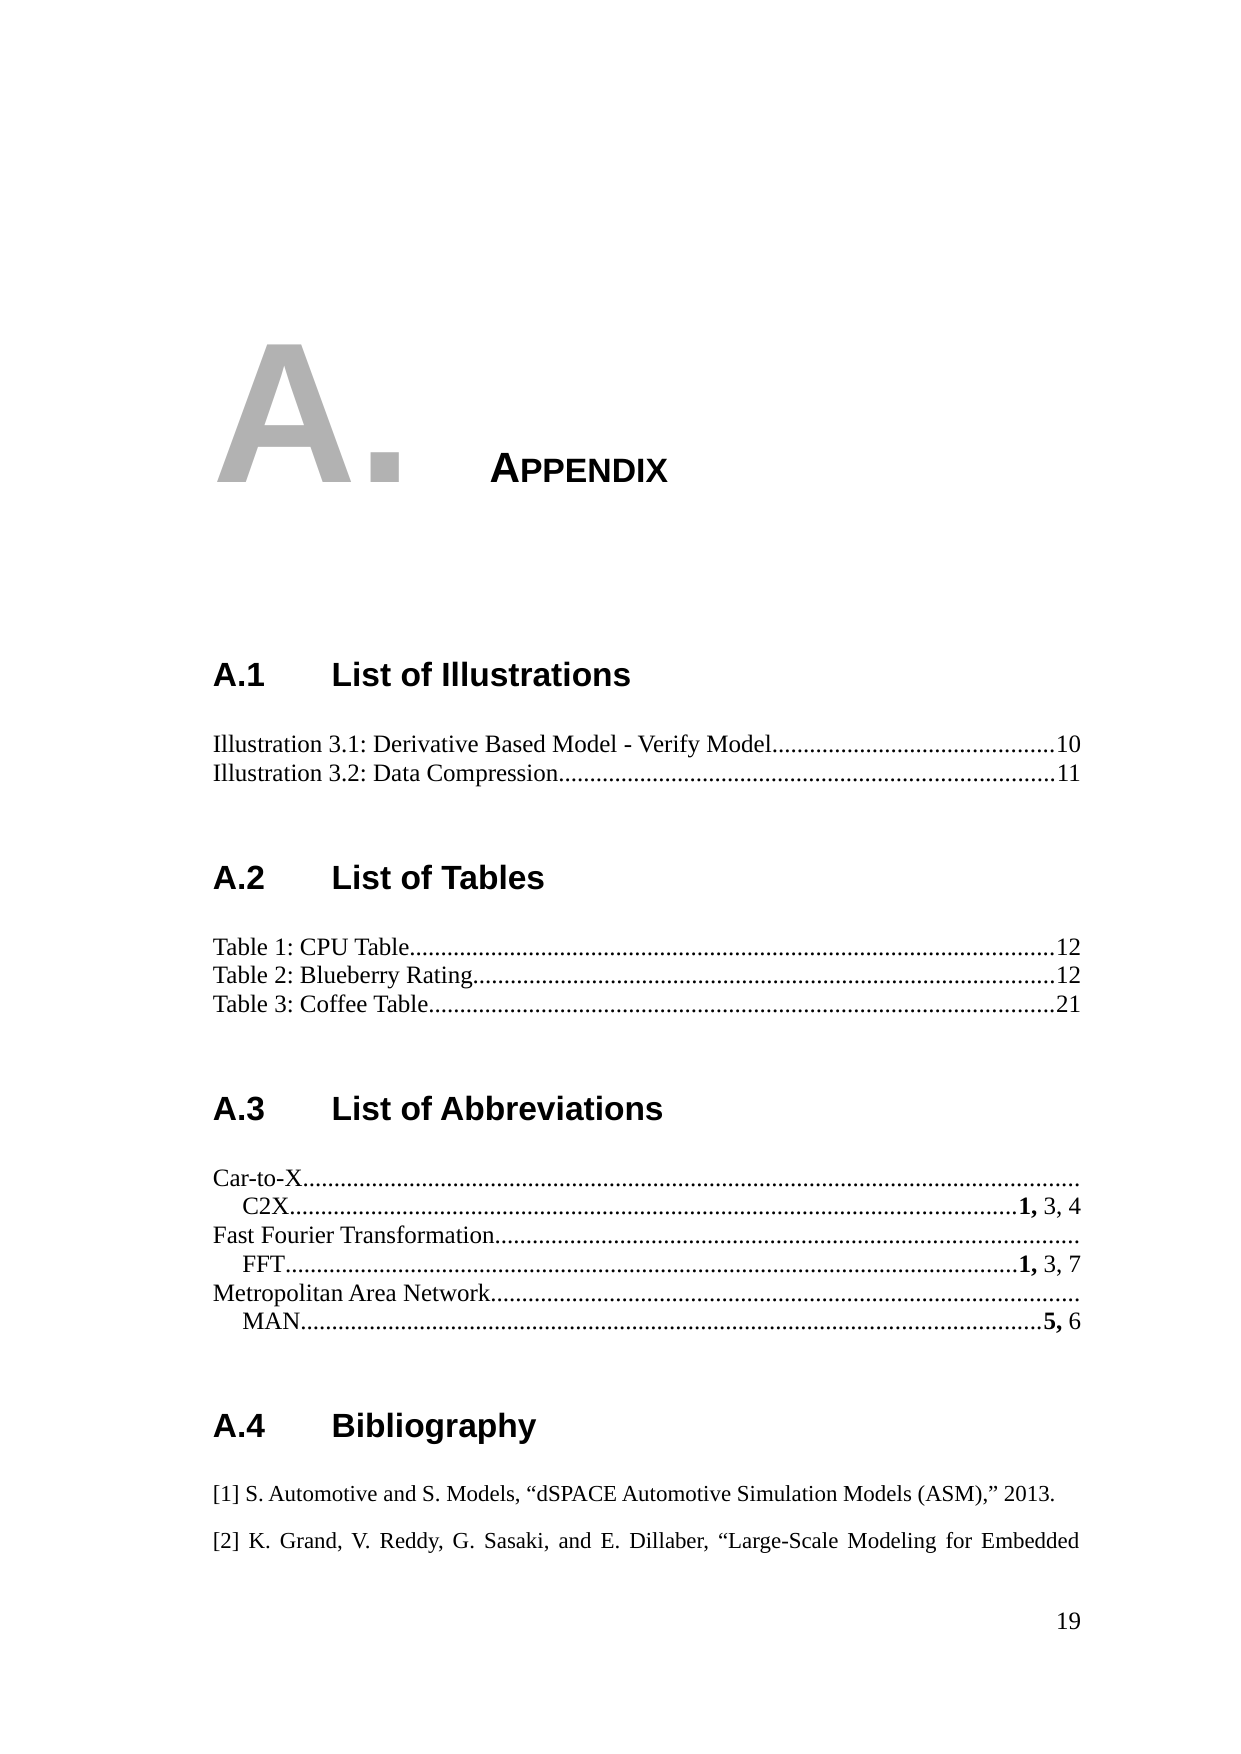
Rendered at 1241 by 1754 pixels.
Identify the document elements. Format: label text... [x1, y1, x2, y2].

subtitle Bibliography [213, 1406, 1081, 1445]
text [2] K. Grand, V. Reddy, G. Sasaki, and E. Dillaber, “Large-Scale Modeling for Embedded [213, 1528, 1081, 1554]
subtitle List of Tables [213, 857, 1081, 896]
text FFT 1, 3, 7 [242, 1249, 1081, 1278]
text Car-to-X [213, 1163, 1081, 1191]
subtitle Appendix [213, 295, 1081, 525]
text Table 3: Coffee Table 21 [213, 989, 1081, 1018]
text Illustration 3.1: Derivative Based Model - Verify Model 10 [213, 729, 1081, 758]
text Illustration 3.2: Data Compression 11 [213, 758, 1081, 787]
text C2X 1, 3, 4 [242, 1191, 1081, 1220]
text MAN 5, 6 [242, 1306, 1081, 1335]
text Table 2: Blueberry Rating 12 [213, 960, 1081, 989]
subtitle List of Abbreviations [213, 1089, 1081, 1127]
text Table 1: CPU Table 12 [213, 932, 1081, 960]
text Metropolitan Area Network [213, 1278, 1081, 1306]
text Fast Fourier Transformation [213, 1220, 1081, 1249]
subtitle List of Illustrations [213, 655, 1081, 694]
text [1] S. Automotive and S. Models, “dSPACE Automotive Simulation Models (ASM),” 2013. [213, 1480, 1081, 1506]
